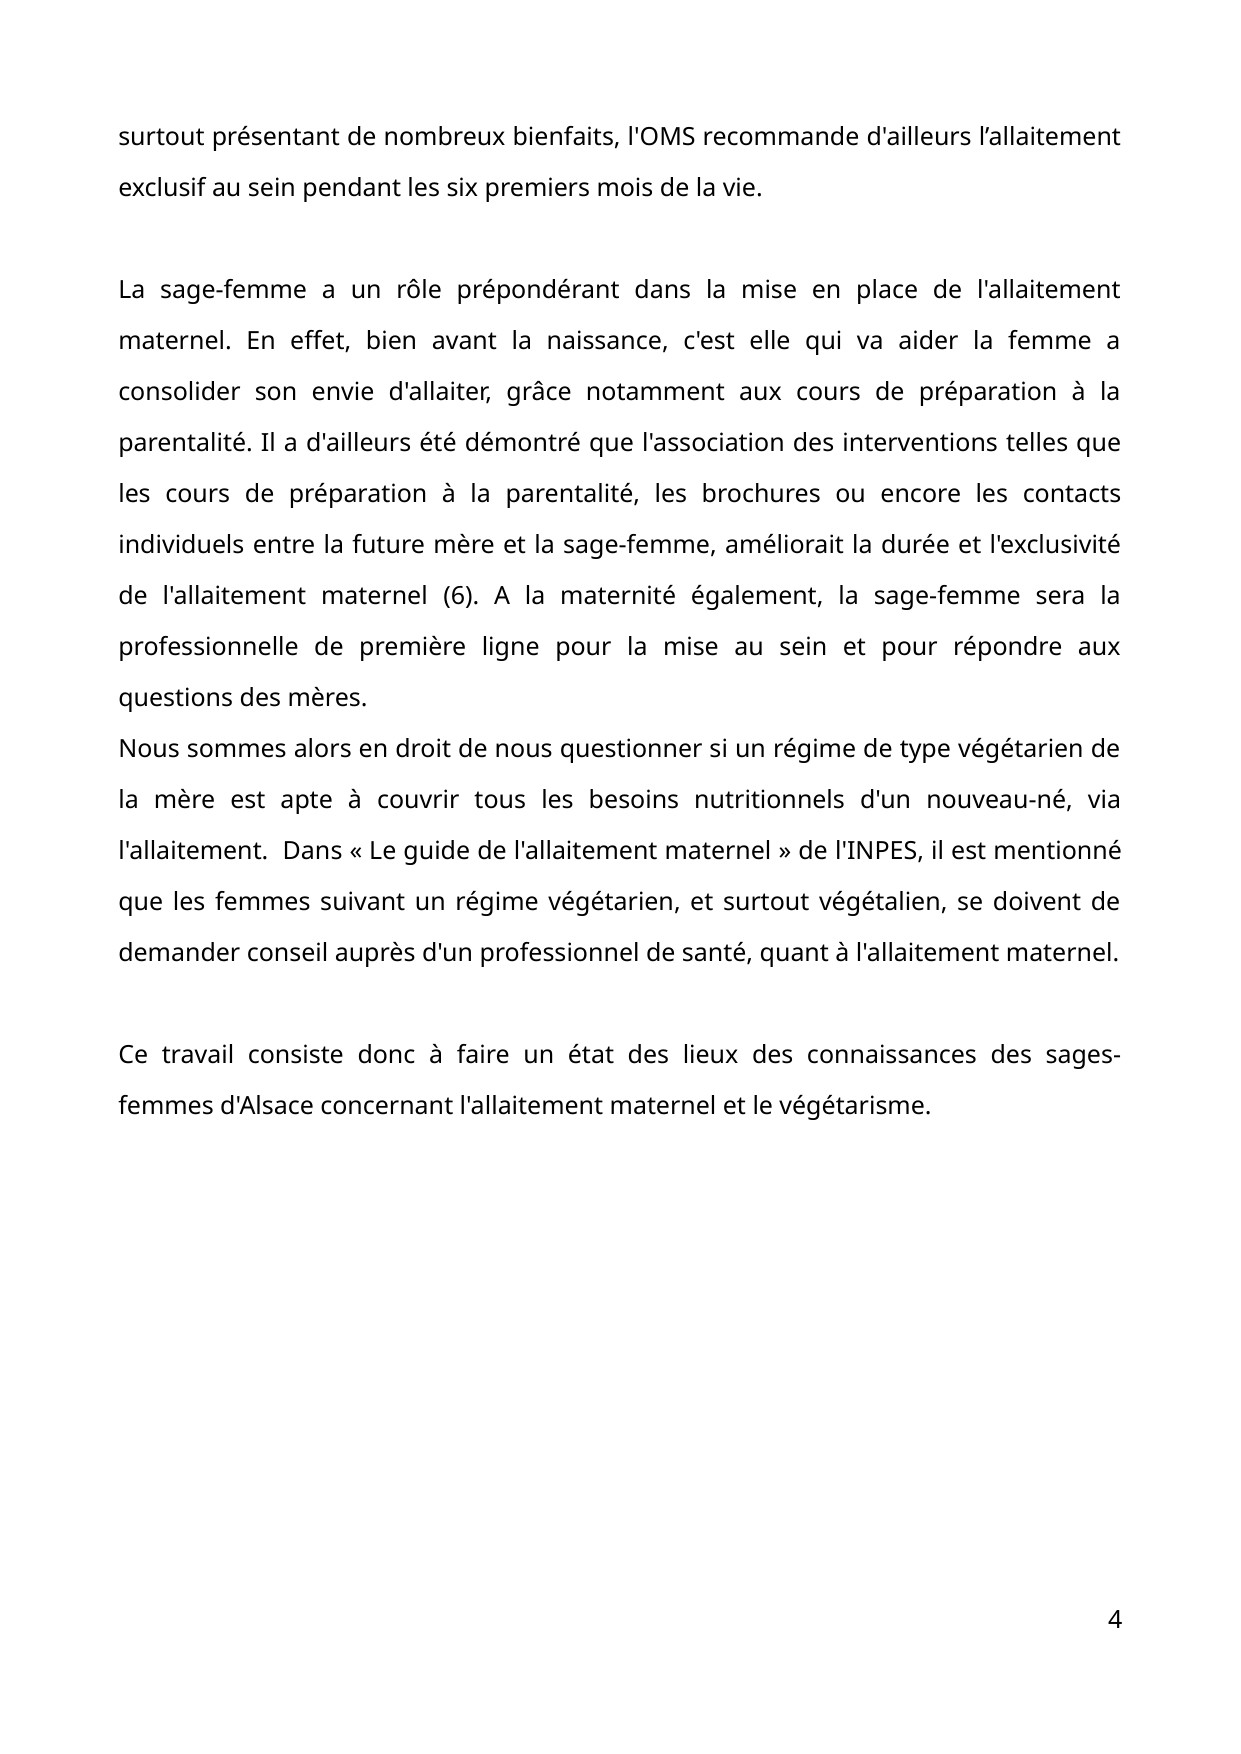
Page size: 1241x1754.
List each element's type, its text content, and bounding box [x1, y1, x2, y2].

text Ce travail consiste donc à faire un état des lieux des connaissances des sages-femmes d'Alsace concernant l'allaitement maternel et le végétarisme. [118, 1037, 1122, 1122]
text La sage-femme a un rôle prépondérant dans la mise en place de l'allaitement maternel. En effet, bien avant la naissance, c'est elle qui va aider la femme a consolider son envie d'allaiter, grâce notamment aux cours de préparation à la parentalité. Il a d'ailleurs été démontré que l'association des interventions telles que les cours de préparation à la parentalité, les brochures ou encore les contacts individuels entre la future mère et la sage-femme, améliorait la durée et l'exclusivité de l'allaitement maternel (6). A la maternité également, la sage-femme sera la professionnelle de première ligne pour la mise au sein et pour répondre aux questions des mères. [118, 271, 1122, 714]
text surtout présentant de nombreux bienfaits, l'OMS recommande d'ailleurs l’allaitement exclusif au sein pendant les six premiers mois de la vie. [118, 118, 1122, 203]
text Nous sommes alors en droit de nous questionner si un régime de type végétarien de la mère est apte à couvrir tous les besoins nutritionnels d'un nouveau-né, via l'allaitement. Dans « Le guide de l'allaitement maternel » de l'INPES, il est mentionné que les femmes suivant un régime végétarien, et surtout végétalien, se doivent de demander conseil auprès d'un professionnel de santé, quant à l'allaitement maternel. [118, 731, 1122, 969]
